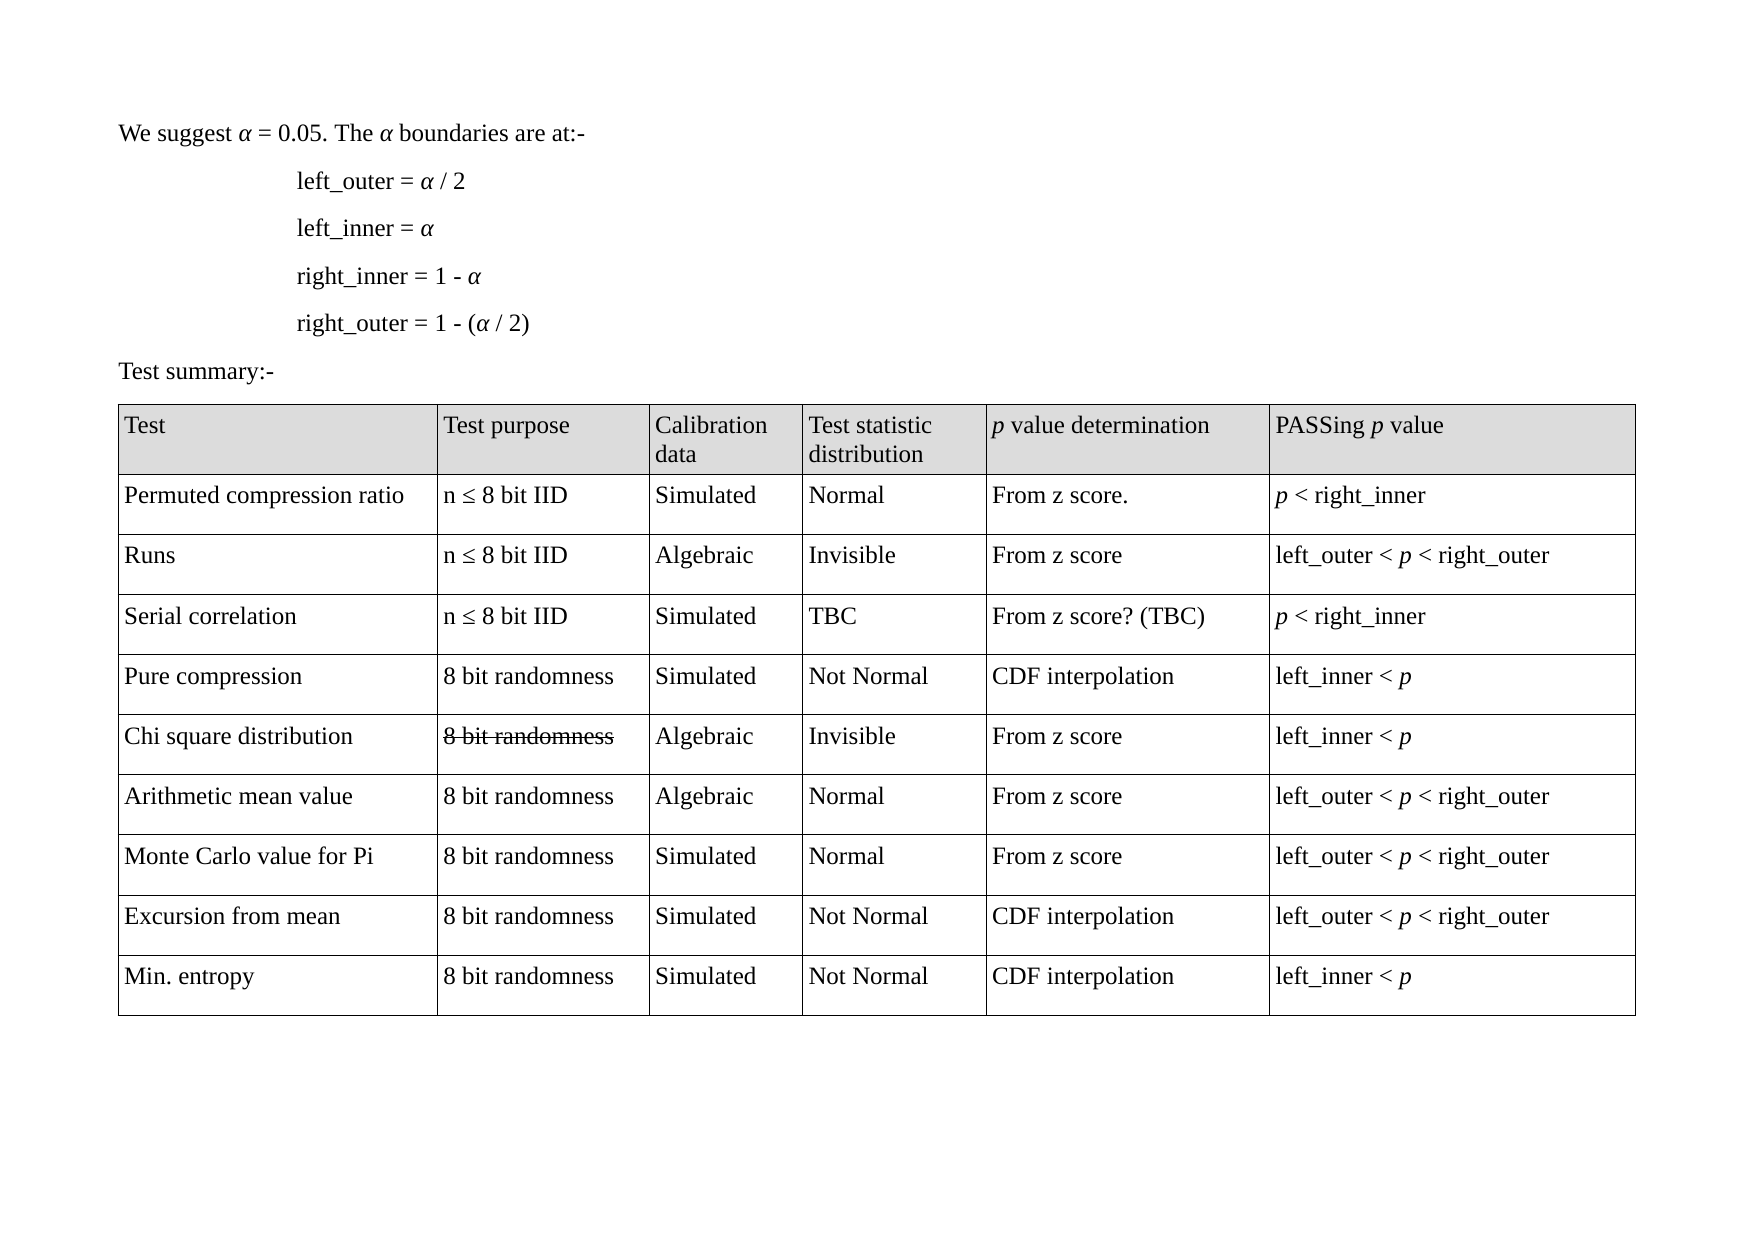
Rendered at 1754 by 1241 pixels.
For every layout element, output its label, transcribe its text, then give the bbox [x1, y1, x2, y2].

table_cell Simulated [650, 595, 802, 654]
table_cell 8 bit randomness [438, 835, 649, 894]
table_cell 8 bit randomness [438, 956, 649, 1015]
text left_outer = α / 2 [272, 166, 1636, 194]
table_cell 8 bit randomness [438, 775, 649, 834]
text right_outer = 1 - (α / 2) [272, 308, 1636, 337]
table_header p value determination [987, 405, 1269, 474]
table_cell Min. entropy [119, 956, 437, 1015]
table_cell From z score [987, 535, 1269, 594]
table_cell TBC [803, 595, 986, 654]
table_cell From z score? (TBC) [987, 595, 1269, 654]
table_cell Excursion from mean [119, 896, 437, 954]
table_cell From z score [987, 835, 1269, 894]
table_cell From z score [987, 775, 1269, 834]
table_cell Permuted compression ratio [119, 475, 437, 534]
table_cell p < right_inner [1270, 595, 1635, 654]
table_cell Invisible [803, 535, 986, 594]
table_cell left_inner < p [1270, 715, 1635, 774]
table_cell left_outer < p < right_outer [1270, 535, 1635, 594]
text left_inner = α [272, 213, 1636, 242]
table_cell Algebraic [650, 535, 802, 594]
table_cell left_inner < p [1270, 655, 1635, 714]
table_cell Simulated [650, 896, 802, 954]
table_cell CDF interpolation [987, 655, 1269, 714]
table_cell n ≤ 8 bit IID [438, 535, 649, 594]
table_cell CDF interpolation [987, 896, 1269, 954]
table_cell left_outer < p < right_outer [1270, 896, 1635, 954]
table_cell 8 bit randomness [438, 715, 649, 774]
text We suggest α = 0.05. The α boundaries are at:- [118, 118, 1636, 147]
table_header Test purpose [438, 405, 649, 474]
table_cell Normal [803, 475, 986, 534]
table_header Calibration data [650, 405, 802, 474]
table_cell n ≤ 8 bit IID [438, 595, 649, 654]
table_cell Not Normal [803, 655, 986, 714]
table_cell Algebraic [650, 775, 802, 834]
table_header PASSing p value [1270, 405, 1635, 474]
table_cell n ≤ 8 bit IID [438, 475, 649, 534]
text right_inner = 1 - α [272, 261, 1636, 290]
table_cell Normal [803, 775, 986, 834]
table_cell From z score. [987, 475, 1269, 534]
table_cell Simulated [650, 475, 802, 534]
table_cell Arithmetic mean value [119, 775, 437, 834]
table_cell CDF interpolation [987, 956, 1269, 1015]
table_header Test statistic distribution [803, 405, 986, 474]
table_cell From z score [987, 715, 1269, 774]
table_cell left_outer < p < right_outer [1270, 775, 1635, 834]
table_cell Simulated [650, 835, 802, 894]
table_cell Algebraic [650, 715, 802, 774]
table_header Test [119, 405, 437, 474]
table_cell Serial correlation [119, 595, 437, 654]
table_cell Invisible [803, 715, 986, 774]
table_cell p < right_inner [1270, 475, 1635, 534]
table_cell 8 bit randomness [438, 655, 649, 714]
table_cell Normal [803, 835, 986, 894]
table_cell Monte Carlo value for Pi [119, 835, 437, 894]
table_cell Pure compression [119, 655, 437, 714]
table_cell Chi square distribution [119, 715, 437, 774]
table_cell Simulated [650, 655, 802, 714]
table_cell Simulated [650, 956, 802, 1015]
table_cell Not Normal [803, 956, 986, 1015]
table_cell Not Normal [803, 896, 986, 954]
table_cell left_inner < p [1270, 956, 1635, 1015]
table_cell left_outer < p < right_outer [1270, 835, 1635, 894]
table_cell Runs [119, 535, 437, 594]
table_cell 8 bit randomness [438, 896, 649, 954]
text Test summary:- [118, 356, 1636, 385]
